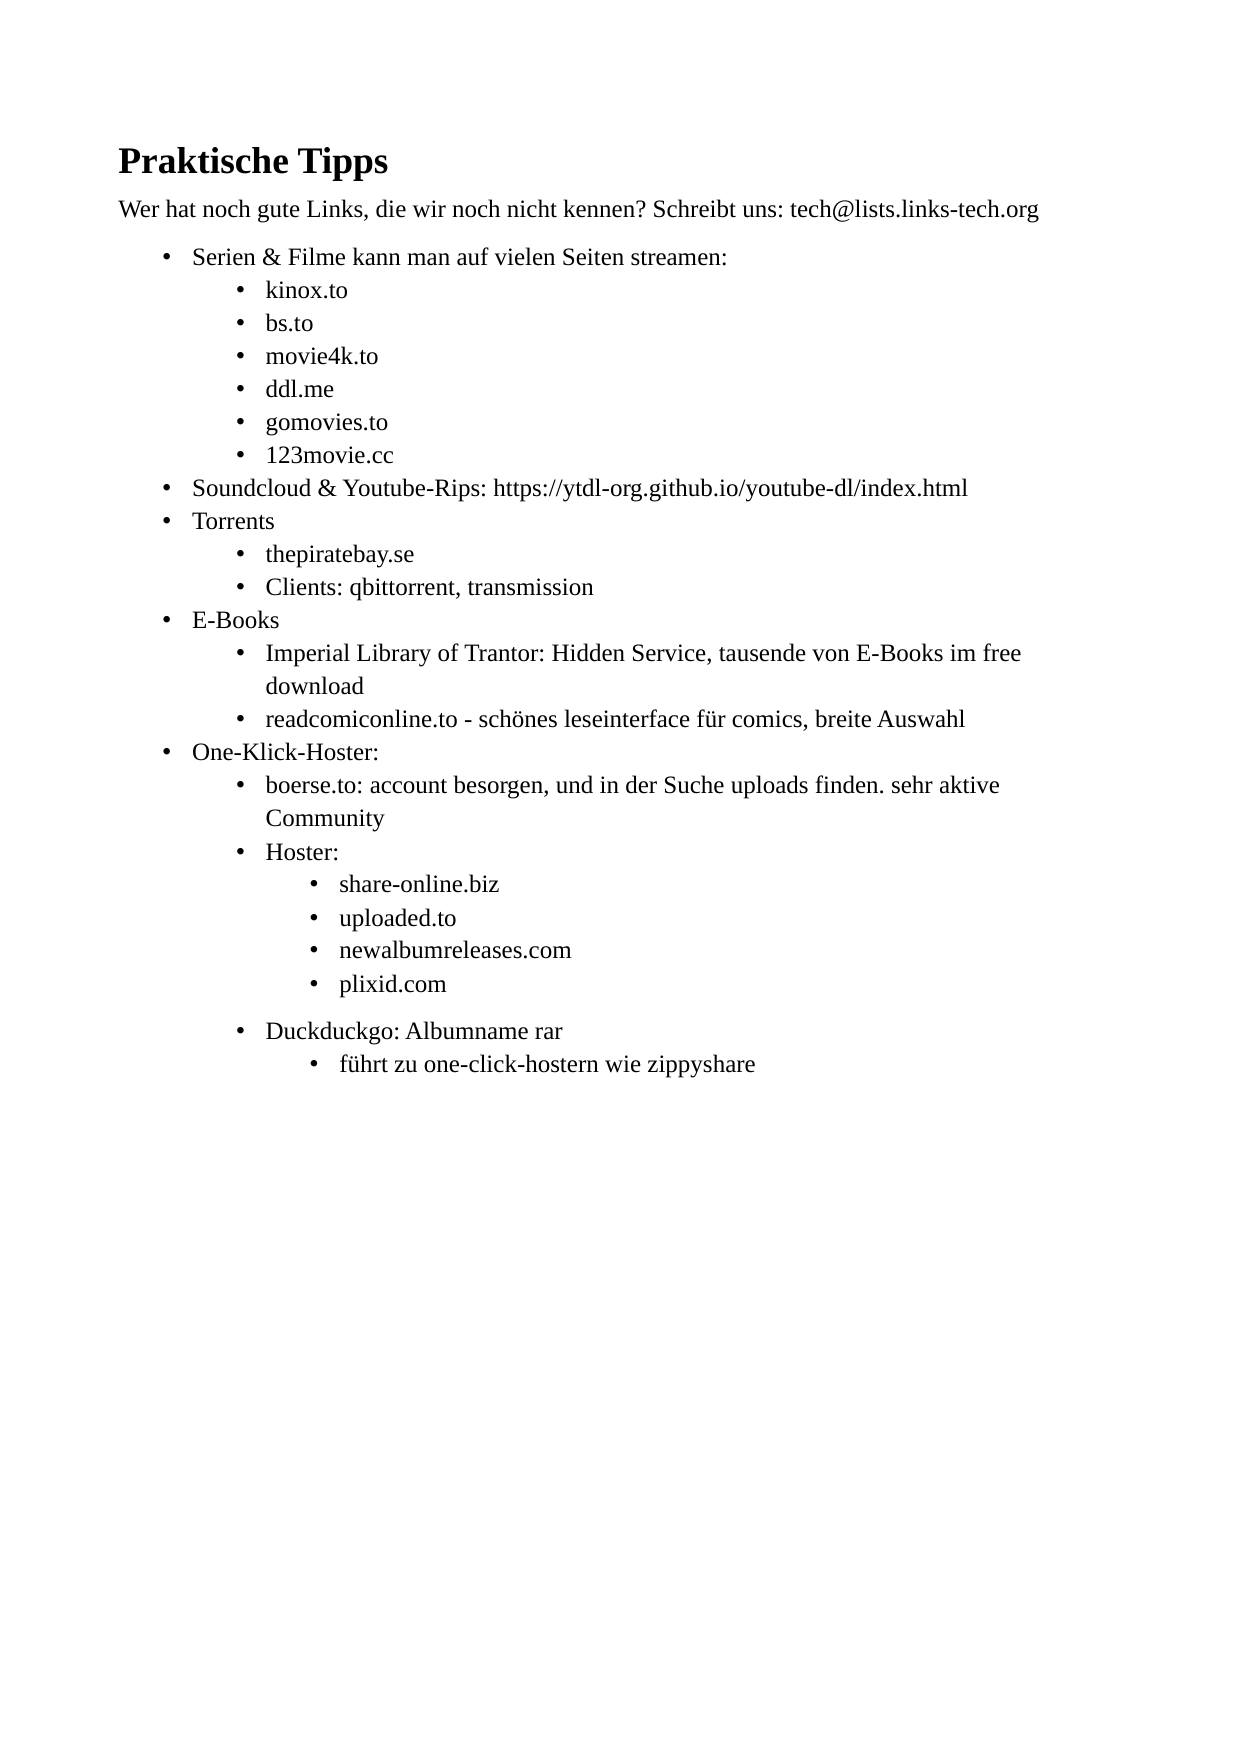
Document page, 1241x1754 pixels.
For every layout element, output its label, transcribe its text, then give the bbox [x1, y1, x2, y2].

list Hoster: [236, 837, 1122, 865]
list Serien & Filme kann man auf vielen Seiten streamen: [162, 242, 1122, 271]
list plixid.com [309, 969, 1122, 997]
list readcomiconline.to - schönes leseinterface für comics, breite Auswahl [236, 704, 1122, 733]
list uploaded.to [309, 903, 1122, 931]
list share-online.biz [309, 869, 1122, 898]
list gomovies.to [236, 407, 1122, 436]
list ddl.me [236, 374, 1122, 403]
list Duckduckgo: Albumname rar [236, 1016, 1122, 1045]
list Clients: qbittorrent, transmission [236, 572, 1122, 601]
text Wer hat noch gute Links, die wir noch nicht kennen? Schreibt uns: tech@lists.links-tech.org [118, 194, 1122, 223]
list E-Books [162, 605, 1122, 634]
list 123movie.cc [236, 440, 1122, 469]
list Imperial Library of Trantor: Hidden Service, tausende von E-Books im free download [236, 638, 1122, 700]
list newalbumreleases.com [309, 936, 1122, 964]
list bs.to [236, 308, 1122, 337]
list kinox.to [236, 275, 1122, 304]
list thepiratebay.se [236, 539, 1122, 568]
list One-Klick-Hoster: [162, 737, 1122, 766]
list movie4k.to [236, 341, 1122, 370]
subtitle Praktische Tipps [118, 139, 1122, 182]
list führt zu one-click-hostern wie zippyshare [309, 1049, 1122, 1078]
list Torrents [162, 506, 1122, 535]
list boerse.to: account besorgen, und in der Suche uploads finden. sehr aktive Community [236, 771, 1122, 832]
list Soundcloud & Youtube-Rips: https://ytdl-org.github.io/youtube-dl/index.html [162, 473, 1122, 502]
